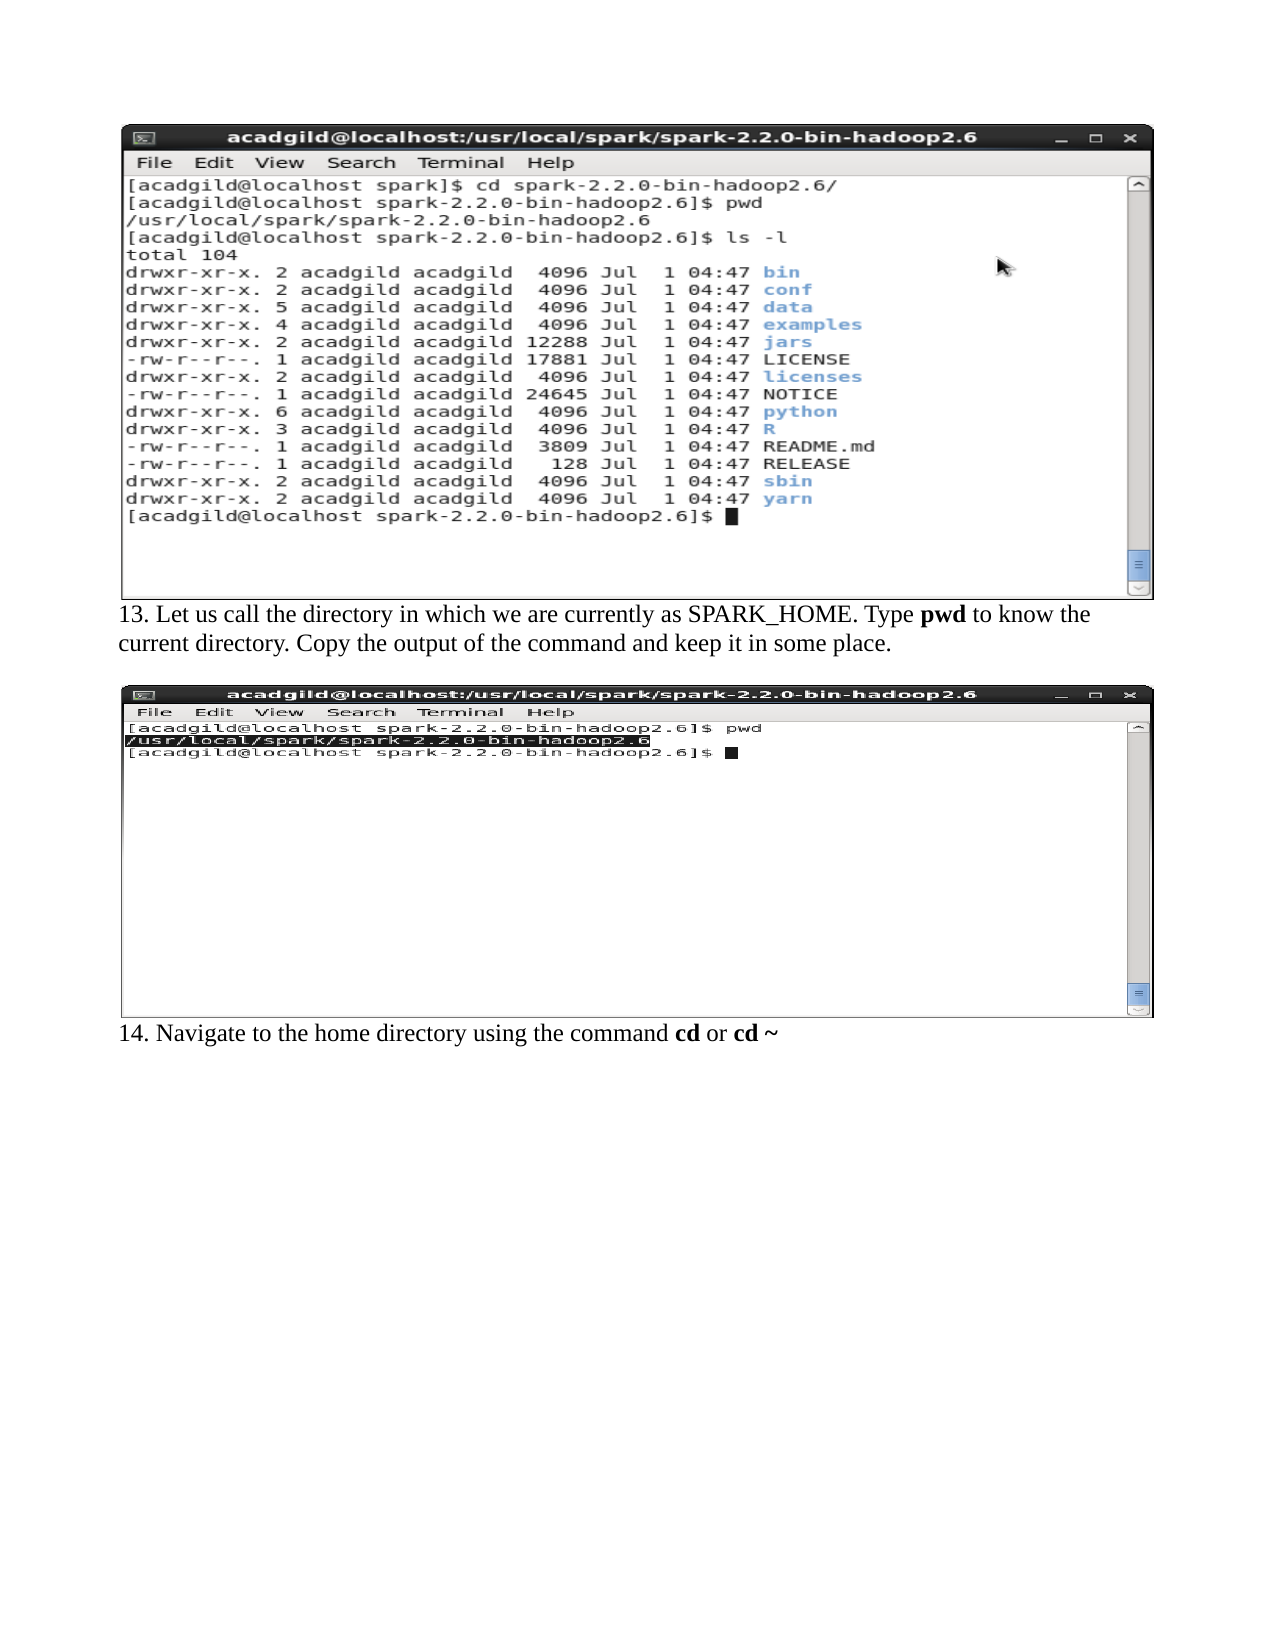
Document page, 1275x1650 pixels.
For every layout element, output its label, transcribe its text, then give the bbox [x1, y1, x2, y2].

text 14. Navigate to the home directory using the command cd or cd ~ [118, 714, 1157, 1047]
text 13. Let us call the directory in which we are currently as SPARK_HOME. Type pwd to know the current directory. Copy the output of the command and keep it in some place. [118, 319, 1157, 657]
